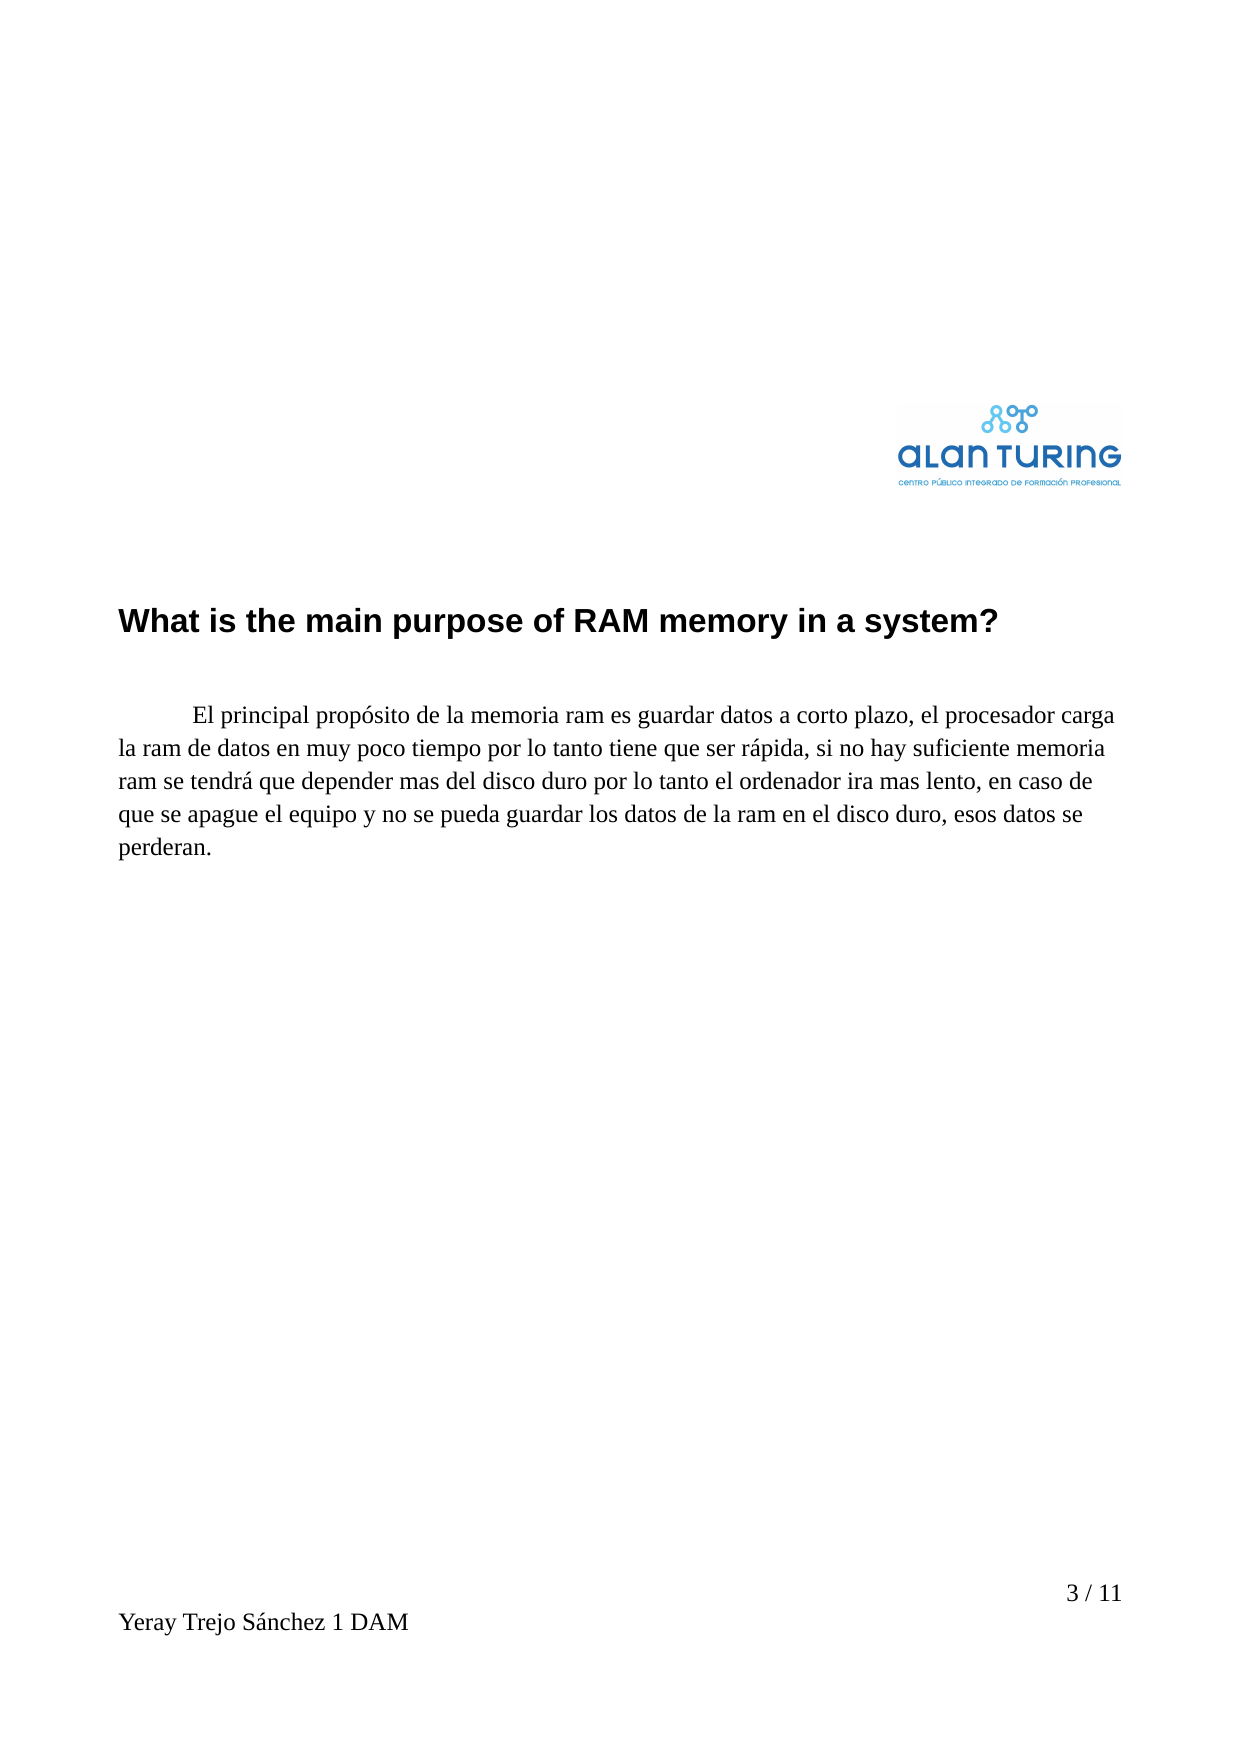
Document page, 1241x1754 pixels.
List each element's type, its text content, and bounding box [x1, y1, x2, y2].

text El principal propósito de la memoria ram es guardar datos a corto plazo, el procesador carga la ram de datos en muy poco tiempo por lo tanto tiene que ser rápida, si no hay suficiente memoria ram se tendrá que depender mas del disco duro por lo tanto el ordenador ira mas lento, en caso de que se apague el equipo y no se pueda guardar los datos de la ram en el disco duro, esos datos se perderan. [118, 700, 1122, 861]
subtitle What is the main purpose of RAM memory in a system? [118, 601, 1122, 639]
picture [896, 403, 1123, 487]
